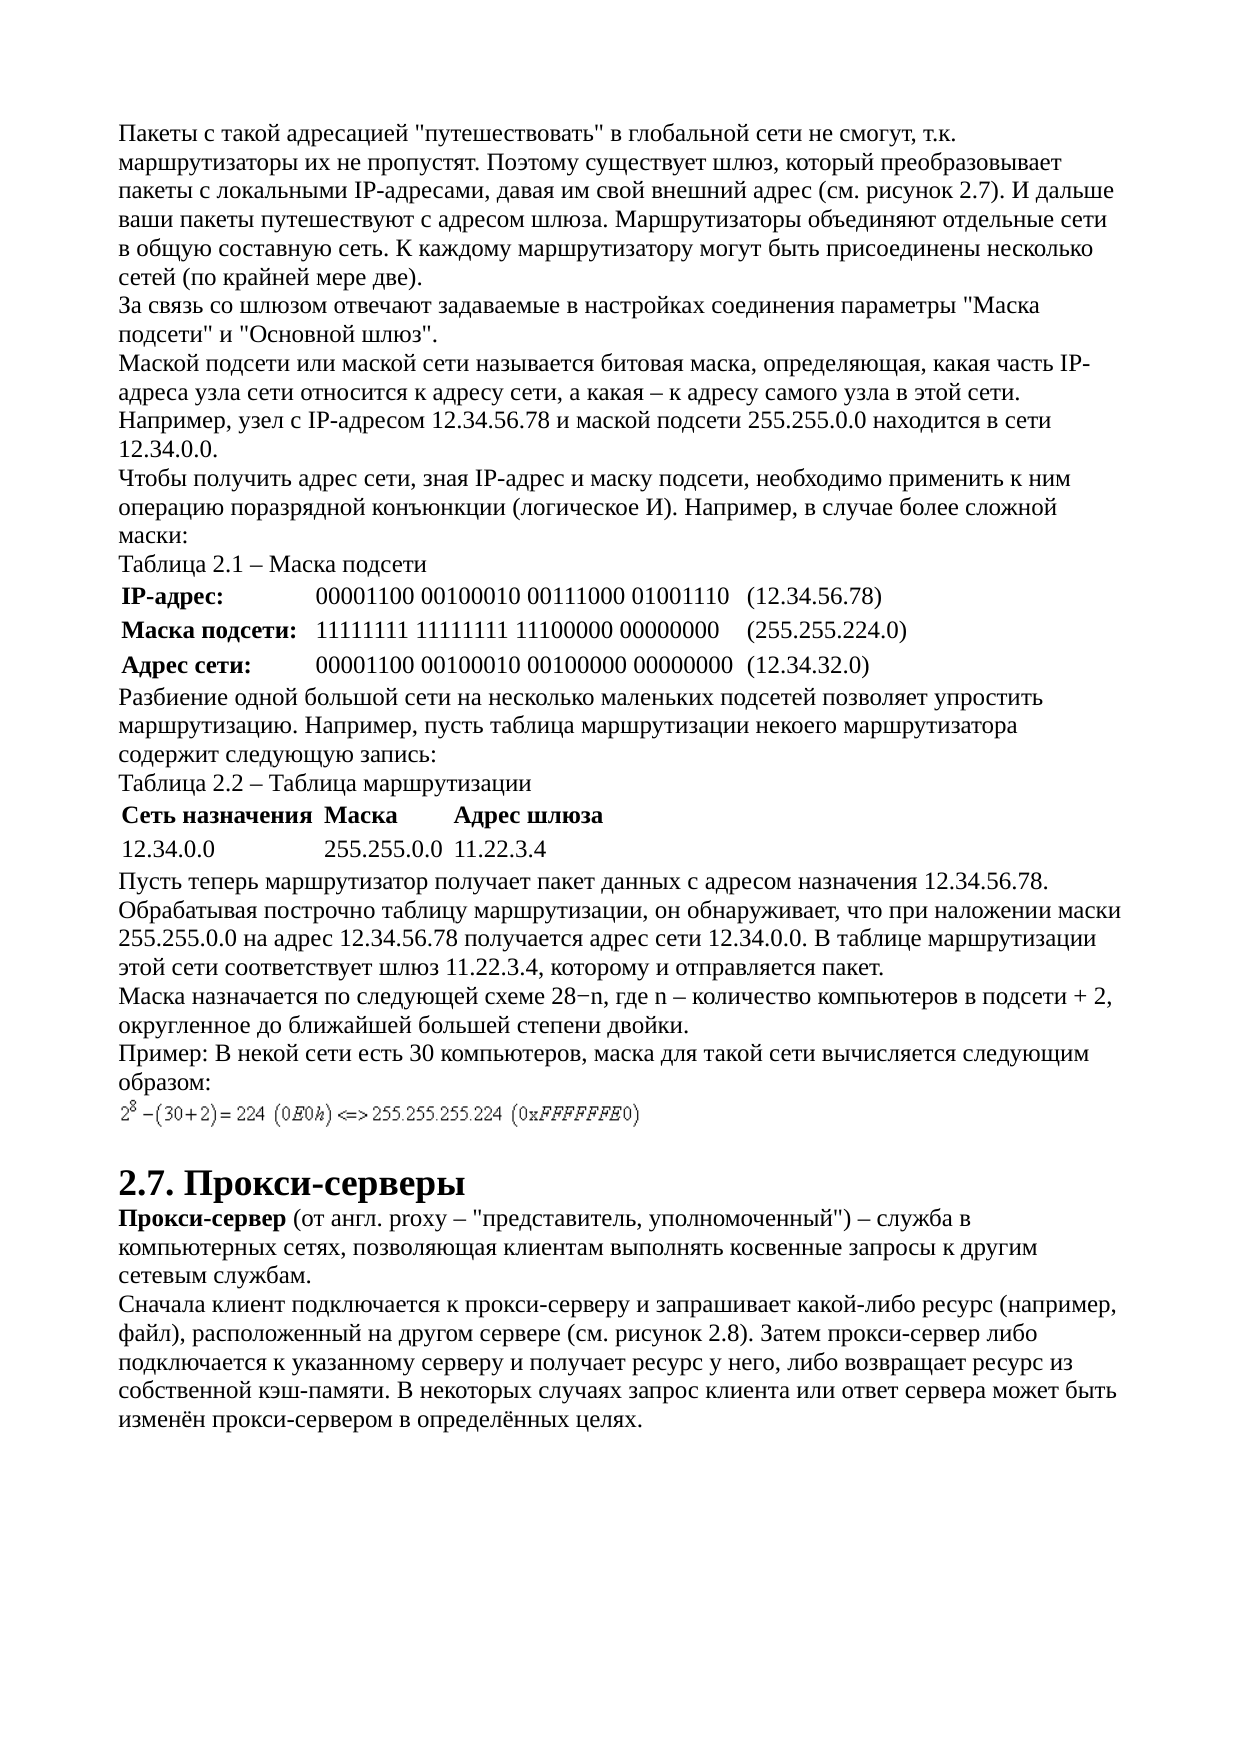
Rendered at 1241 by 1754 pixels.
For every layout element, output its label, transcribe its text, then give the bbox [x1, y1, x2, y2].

text Чтобы получить адрес сети, зная IP-адрес и маску подсети, необходимо применить к ним операцию поразрядной конъюнкции (логическое И). Например, в случае более сложной маски: [118, 463, 1122, 549]
text Таблица 2.1 – Маска подсети [118, 549, 1122, 578]
table_header Адрес шлюза [450, 797, 621, 831]
text Пример: В некой сети есть 30 компьютеров, маска для такой сети вычисляется следующим образом: [118, 1038, 1122, 1096]
table_header Сеть назначения [118, 797, 321, 831]
table_cell (12.34.32.0) [744, 647, 919, 682]
text Разбиение одной большой сети на несколько маленьких подсетей позволяет упростить маршрутизацию. Например, пусть таблица маршрутизации некоего маршрутизатора содержит следующую запись: [118, 682, 1122, 768]
table_cell 255.255.0.0 [321, 831, 450, 866]
table_cell 11.22.3.4 [450, 831, 621, 866]
table_header IP-адрес: [118, 578, 312, 613]
table_cell 00001100 00100010 00100000 00000000 [313, 647, 744, 682]
text Прокси-сервер (от англ. proxy – "представитель, уполномоченный") – служба в компьютерных сетях, позволяющая клиентам выполнять косвенные запросы к другим сетевым службам. [118, 1203, 1122, 1289]
text Сначала клиент подключается к прокси-серверу и запрашивает какой-либо ресурс (например, файл), расположенный на другом сервере (см. рисунок 2.8). Затем прокси-сервер либо подключается к указанному серверу и получает ресурс у него, либо возвращает ресурс из собственной кэш-памяти. В некоторых случаях запрос клиента или ответ сервера может быть изменён прокси-сервером в определённых целях. [118, 1289, 1122, 1433]
table_header 00001100 00100010 00111000 01001110 [313, 578, 744, 613]
table_cell (255.255.224.0) [744, 613, 919, 647]
table_cell 12.34.0.0 [118, 831, 321, 866]
text За связь со шлюзом отвечают задаваемые в настройках соединения параметры "Маска подсети" и "Основной шлюз". [118, 291, 1122, 348]
table_cell Адрес сети: [118, 647, 312, 682]
text Маска назначается по следующей схеме 28−n, где n – количество компьютеров в подсети + 2, округленное до ближайшей большей степени двойки. [118, 981, 1122, 1038]
table_cell Маска подсети: [118, 613, 312, 647]
text Таблица 2.2 – Таблица маршрутизации [118, 768, 1122, 797]
table_header (12.34.56.78) [744, 578, 919, 613]
text Пусть теперь маршрутизатор получает пакет данных с адресом назначения 12.34.56.78. Обрабатывая построчно таблицу маршрутизации, он обнаруживает, что при наложении маски 255.255.0.0 на адрес 12.34.56.78 получается адрес сети 12.34.0.0. В таблице маршрутизации этой сети соответствует шлюз 11.22.3.4, которому и отправляется пакет. [118, 866, 1122, 981]
text Пакеты с такой адресацией "путешествовать" в глобальной сети не смогут, т.к. маршрутизаторы их не пропустят. Поэтому существует шлюз, который преобразовывает пакеты с локальными IP-адресами, давая им свой внешний адрес (см. рисунок 2.7). И дальше ваши пакеты путешествуют с адресом шлюза. Маршрутизаторы объединяют отдельные сети в общую составную сеть. К каждому маршрутизатору могут быть присоединены несколько сетей (по крайней мере две). [118, 118, 1122, 291]
text Маской подсети или маской сети называется битовая маска, определяющая, какая часть IP-адреса узла сети относится к адресу сети, а какая – к адресу самого узла в этой сети. Например, узел с IP-адресом 12.34.56.78 и маской подсети 255.255.0.0 находится в сети 12.34.0.0. [118, 348, 1122, 463]
subtitle 2.7. Прокси-серверы [118, 1160, 1122, 1203]
table_cell 11111111 11111111 11100000 00000000 [313, 613, 744, 647]
picture [118, 1096, 642, 1132]
table_header Маска [321, 797, 450, 831]
